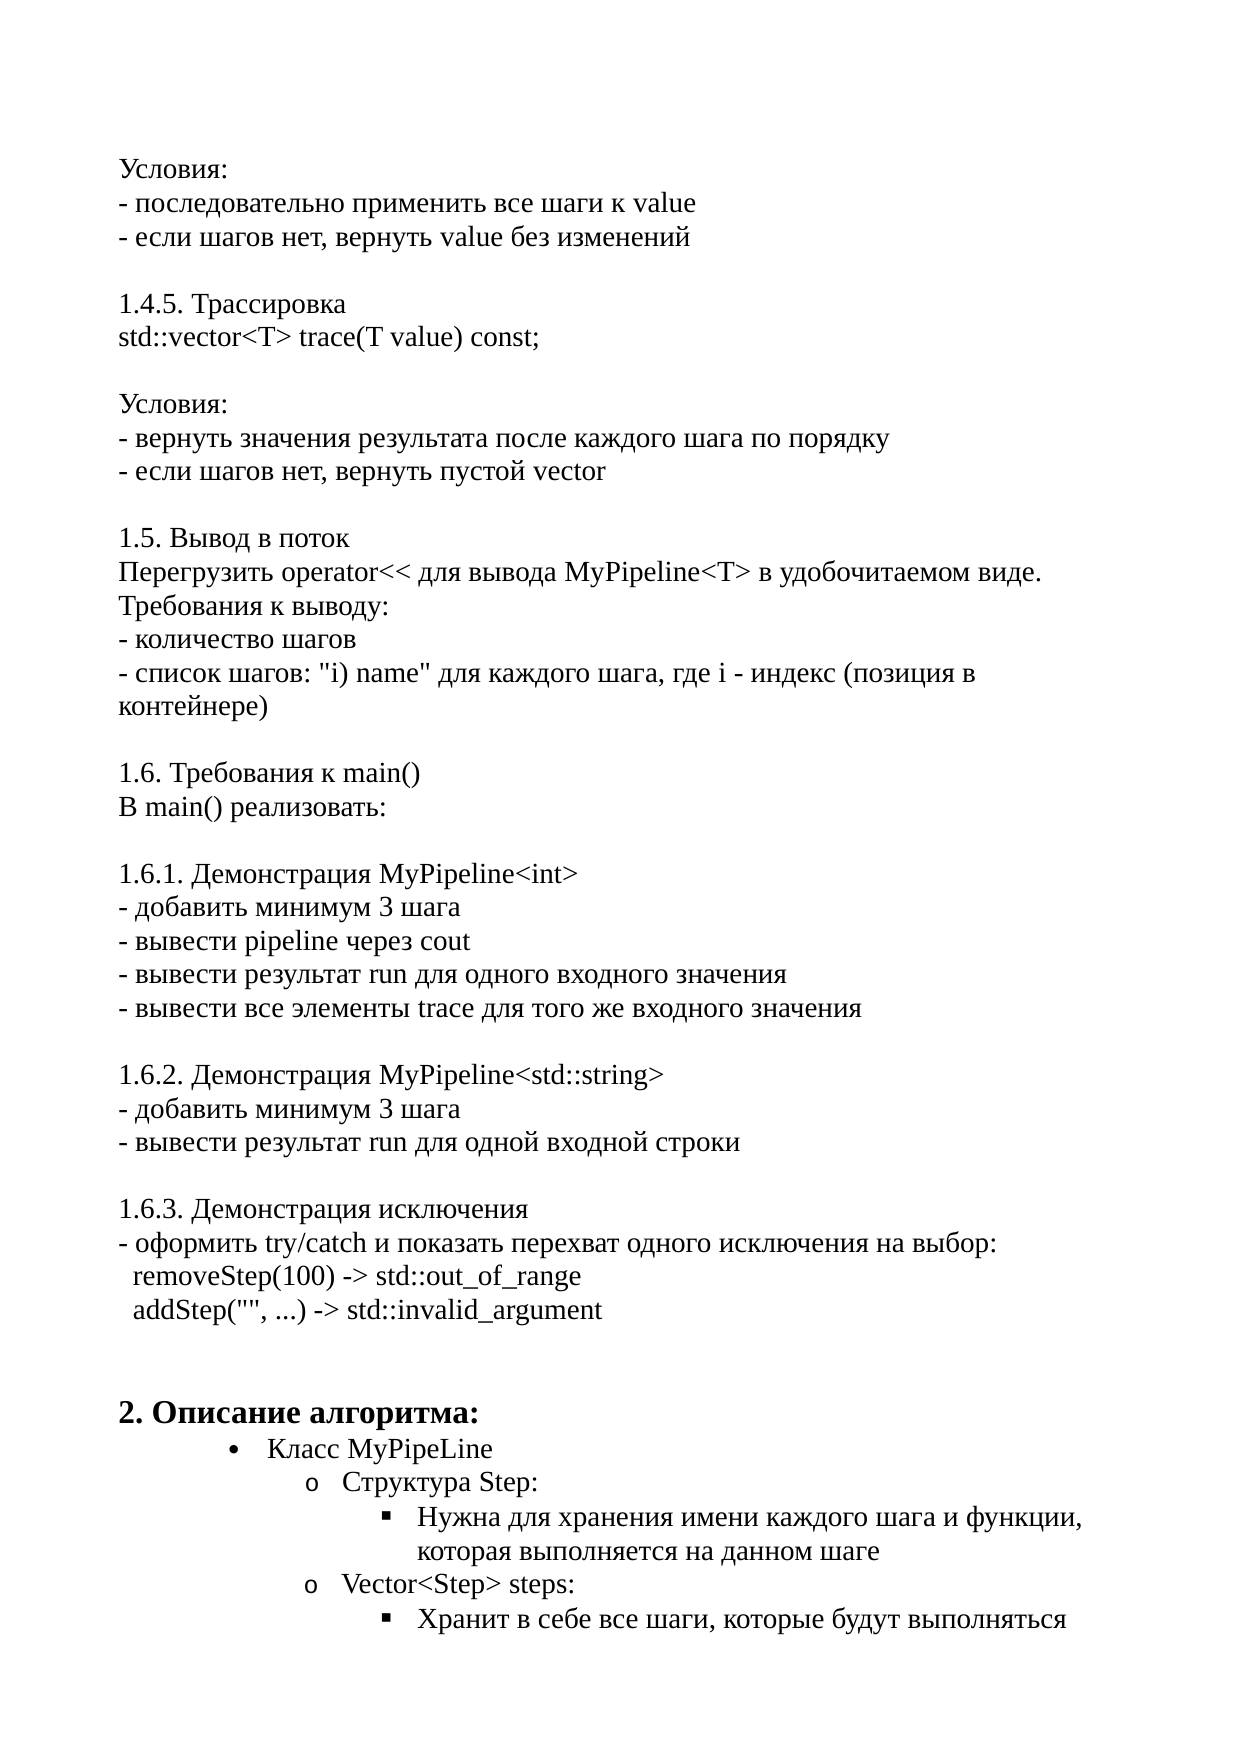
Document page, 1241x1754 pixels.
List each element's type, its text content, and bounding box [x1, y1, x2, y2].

text 1.6.2. Демонстрация MyPipeline<std::string> [118, 1057, 1122, 1091]
text std::vector<T> trace(T value) const; [118, 319, 1122, 353]
list Vector<Step> steps: [303, 1567, 1122, 1601]
text - последовательно применить все шаги к value [118, 185, 1122, 219]
text - количество шагов [118, 621, 1122, 655]
text 1.4.5. Трассировка [118, 286, 1122, 319]
text - вывести pipeline через cout [118, 923, 1122, 957]
text В main() реализовать: [118, 789, 1122, 822]
list Класс MyPipeLine [229, 1431, 1122, 1464]
text - вывести результат run для одной входной строки [118, 1124, 1122, 1158]
text Перегрузить operator<< для вывода MyPipeline<T> в удобочитаемом виде. [118, 554, 1122, 588]
text - вывести результат run для одного входного значения [118, 957, 1122, 990]
text 1.6. Требования к main() [118, 755, 1122, 789]
text - вернуть значения результата после каждого шага по порядку [118, 420, 1122, 453]
text - список шагов: "i) name" для каждого шага, где i - индекс (позиция в контейнере) [118, 655, 1122, 722]
text 2. Описание алгоритма: [118, 1393, 1122, 1431]
list Нужна для хранения имени каждого шага и функции, которая выполняется на данном шаге [379, 1499, 1122, 1567]
text Условия: [118, 386, 1122, 420]
text Условия: [118, 152, 1122, 185]
text 1.6.3. Демонстрация исключения [118, 1191, 1122, 1225]
text Требования к выводу: [118, 588, 1122, 621]
text addStep("", ...) -> std::invalid_argument [118, 1292, 1122, 1326]
text removeStep(100) -> std::out_of_range [118, 1258, 1122, 1292]
text - если шагов нет, вернуть value без изменений [118, 219, 1122, 252]
text 1.6.1. Демонстрация MyPipeline<int> [118, 856, 1122, 889]
text - оформить try/catch и показать перехват одного исключения на выбор: [118, 1225, 1122, 1258]
text - добавить минимум 3 шага [118, 889, 1122, 923]
text - если шагов нет, вернуть пустой vector [118, 453, 1122, 487]
list Хранит в себе все шаги, которые будут выполняться [379, 1601, 1122, 1635]
text 1.5. Вывод в поток [118, 521, 1122, 554]
text - вывести все элементы trace для того же входного значения [118, 990, 1122, 1024]
list Структура Step: [304, 1464, 1122, 1499]
text - добавить минимум 3 шага [118, 1091, 1122, 1124]
